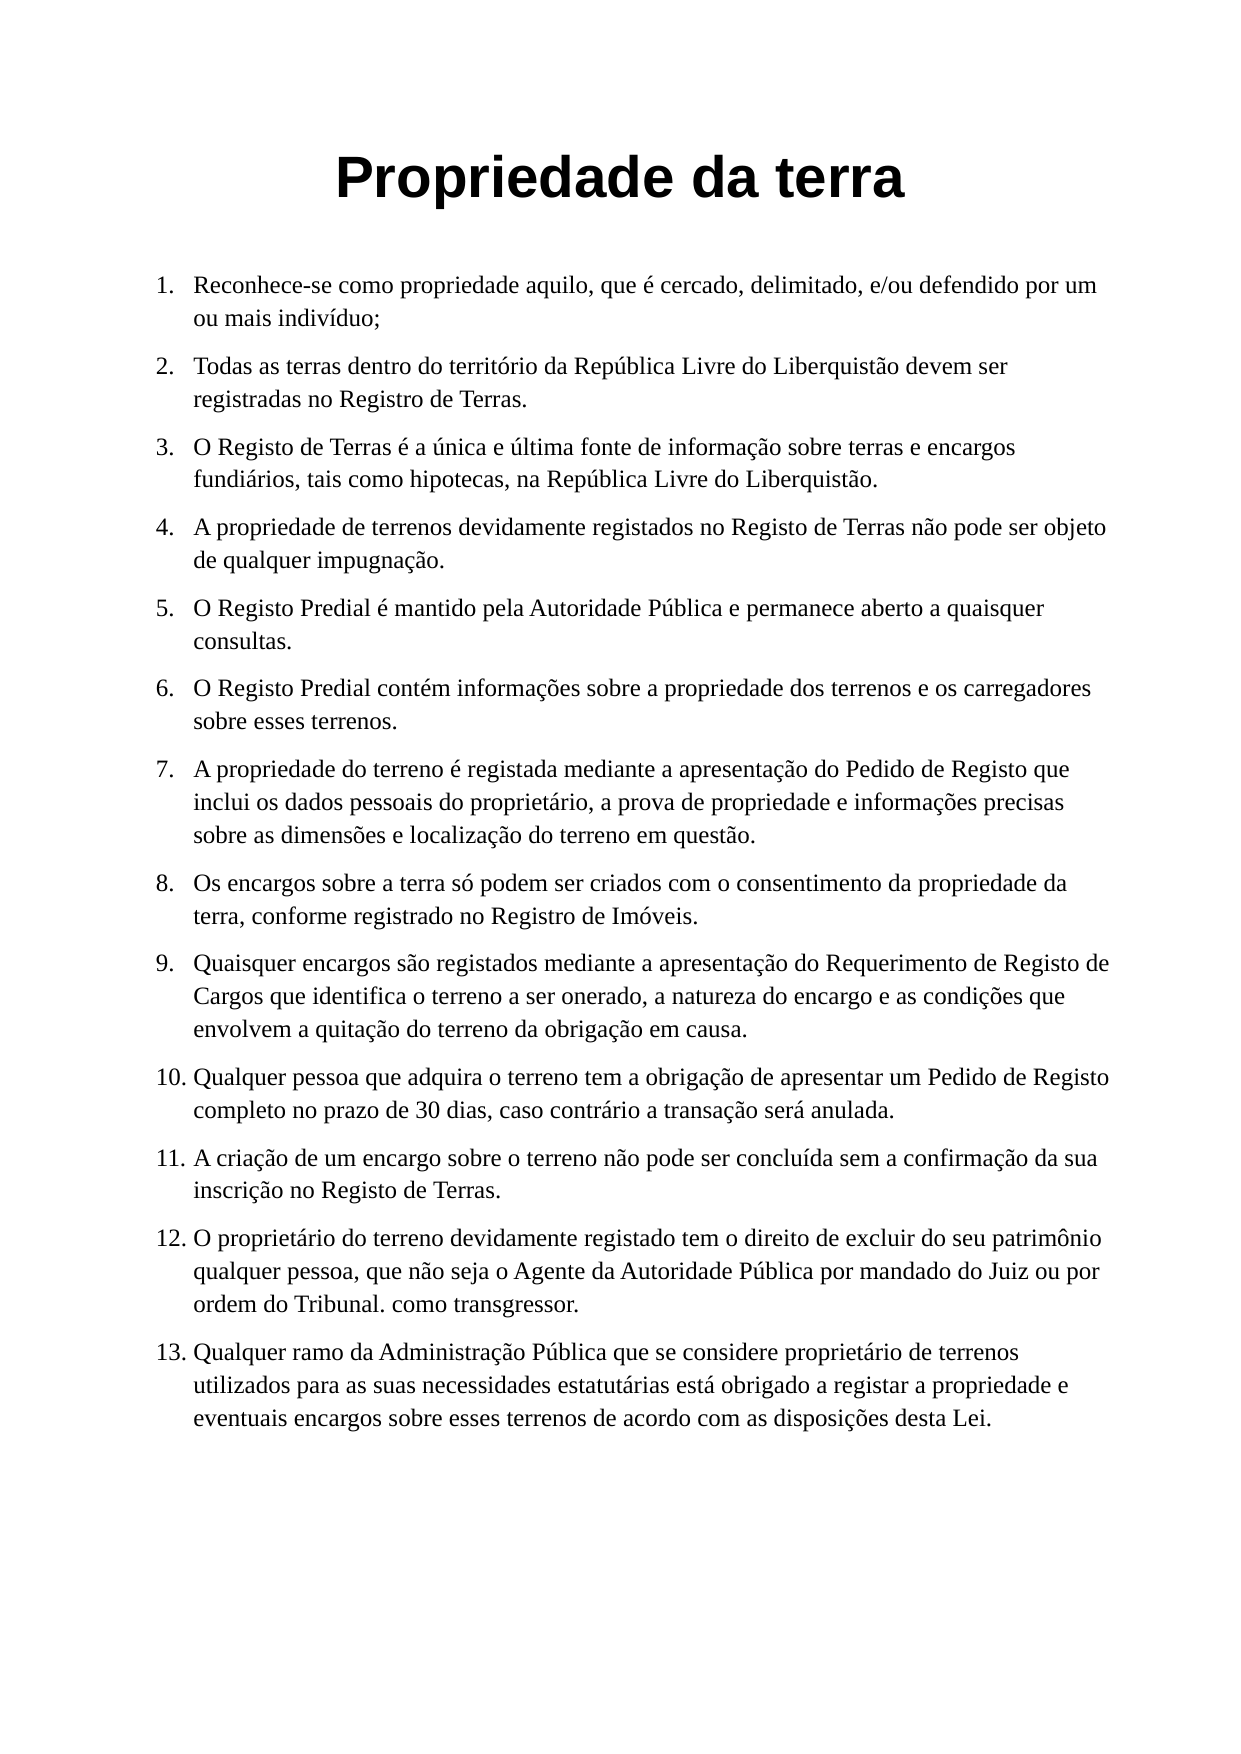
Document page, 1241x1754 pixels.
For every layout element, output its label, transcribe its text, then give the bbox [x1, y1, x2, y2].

list A propriedade de terrenos devidamente registados no Registo de Terras não pode ser objeto de qualquer impugnação. [156, 512, 1122, 574]
list O Registo de Terras é a única e última fonte de informação sobre terras e encargos fundiários, tais como hipotecas, na República Livre do Liberquistão. [156, 432, 1122, 493]
list Quaisquer encargos são registados mediante a apresentação do Requerimento de Registo de Cargos que identifica o terreno a ser onerado, a natureza do encargo e as condições que envolvem a quitação do terreno da obrigação em causa. [156, 948, 1122, 1043]
list A criação de um encargo sobre o terreno não pode ser concluída sem a confirmação da sua inscrição no Registo de Terras. [156, 1143, 1122, 1204]
title Propriedade da terra [118, 143, 1122, 210]
list Todas as terras dentro do território da República Livre do Liberquistão devem ser registradas no Registro de Terras. [156, 351, 1122, 413]
list O Registo Predial contém informações sobre a propriedade dos terrenos e os carregadores sobre esses terrenos. [156, 673, 1122, 735]
list O Registo Predial é mantido pela Autoridade Pública e permanece aberto a quaisquer consultas. [156, 593, 1122, 654]
list Qualquer pessoa que adquira o terreno tem a obrigação de apresentar um Pedido de Registo completo no prazo de 30 dias, caso contrário a transação será anulada. [156, 1062, 1122, 1124]
list O proprietário do terreno devidamente registado tem o direito de excluir do seu patrimônio qualquer pessoa, que não seja o Agente da Autoridade Pública por mandado do Juiz ou por ordem do Tribunal. como transgressor. [156, 1223, 1122, 1318]
list Os encargos sobre a terra só podem ser criados com o consentimento da propriedade da terra, conforme registrado no Registro de Imóveis. [156, 868, 1122, 929]
list A propriedade do terreno é registada mediante a apresentação do Pedido de Registo que inclui os dados pessoais do proprietário, a prova de propriedade e informações precisas sobre as dimensões e localização do terreno em questão. [156, 754, 1122, 849]
list Qualquer ramo da Administração Pública que se considere proprietário de terrenos utilizados para as suas necessidades estatutárias está obrigado a registar a propriedade e eventuais encargos sobre esses terrenos de acordo com as disposições desta Lei. [156, 1337, 1122, 1432]
list Reconhece-se como propriedade aquilo, que é cercado, delimitado, e/ou defendido por um ou mais indivíduo; [156, 270, 1122, 332]
